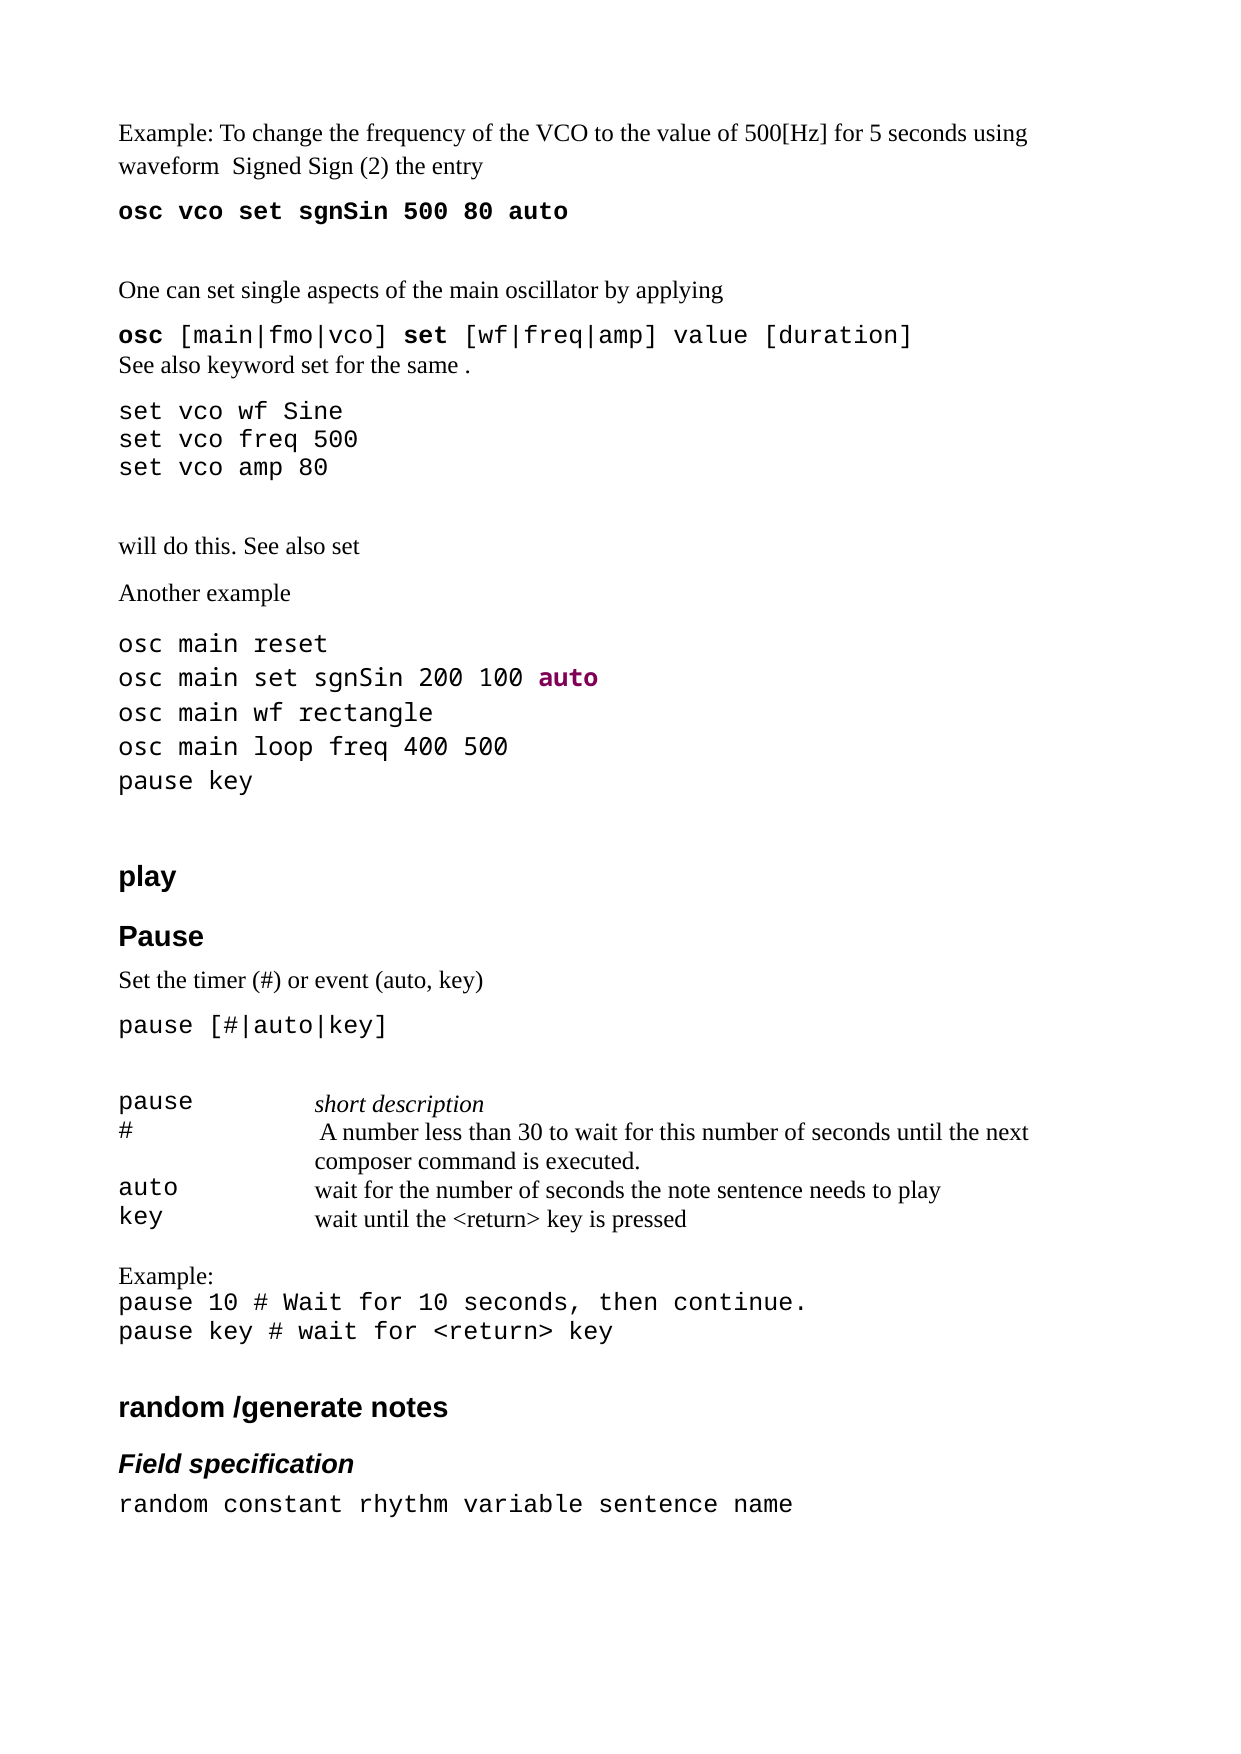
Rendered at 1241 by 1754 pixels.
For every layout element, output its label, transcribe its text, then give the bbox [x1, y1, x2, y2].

text pause [#|auto|key] [118, 1013, 1122, 1041]
subtitle Pause [118, 919, 1122, 953]
text Example: [118, 1261, 1122, 1290]
subtitle Field specification [118, 1448, 1122, 1479]
text set vco wf Sine [118, 398, 1122, 427]
subtitle play [118, 858, 1122, 892]
table_header short description [314, 1089, 1122, 1117]
text pause key # wait for <return> key [118, 1318, 1122, 1347]
table_cell auto [118, 1175, 314, 1204]
table_cell # [118, 1118, 314, 1175]
text osc [main|fmo|vco] set [wf|freq|amp] value [duration] [118, 322, 1122, 351]
text osc main set sgnSin 200 100 auto [118, 660, 1122, 694]
text osc main reset [118, 626, 1122, 660]
text osc main loop freq 400 500 [118, 728, 1122, 762]
text pause key [118, 762, 1122, 796]
table_cell wait until the <return> key is pressed [314, 1204, 1122, 1232]
table_cell key [118, 1204, 314, 1232]
text Example: To change the frequency of the VCO to the value of 500[Hz] for 5 seconds using waveform Signed Sign (2) the entry [118, 118, 1122, 180]
subtitle random /generate notes [118, 1389, 1122, 1423]
text will do this. See also set [118, 531, 1122, 559]
text Set the timer (#) or event (auto, key) [118, 965, 1122, 994]
table_cell A number less than 30 to wait for this number of seconds until the next composer command is executed. [314, 1118, 1122, 1175]
table_header pause [118, 1089, 314, 1117]
text pause 10 # Wait for 10 seconds, then continue. [118, 1290, 1122, 1318]
text set vco freq 500 [118, 427, 1122, 455]
text osc vco set sgnSin 500 80 auto [118, 199, 1122, 227]
table_cell wait for the number of seconds the note sentence needs to play [314, 1175, 1122, 1204]
text osc main wf rectangle [118, 694, 1122, 728]
text set vco amp 80 [118, 455, 1122, 483]
text random constant rhythm variable sentence name [118, 1492, 1122, 1520]
text Another example [118, 578, 1122, 607]
text One can set single aspects of the main oscillator by applying [118, 275, 1122, 303]
text See also keyword set for the same . [118, 351, 1122, 379]
